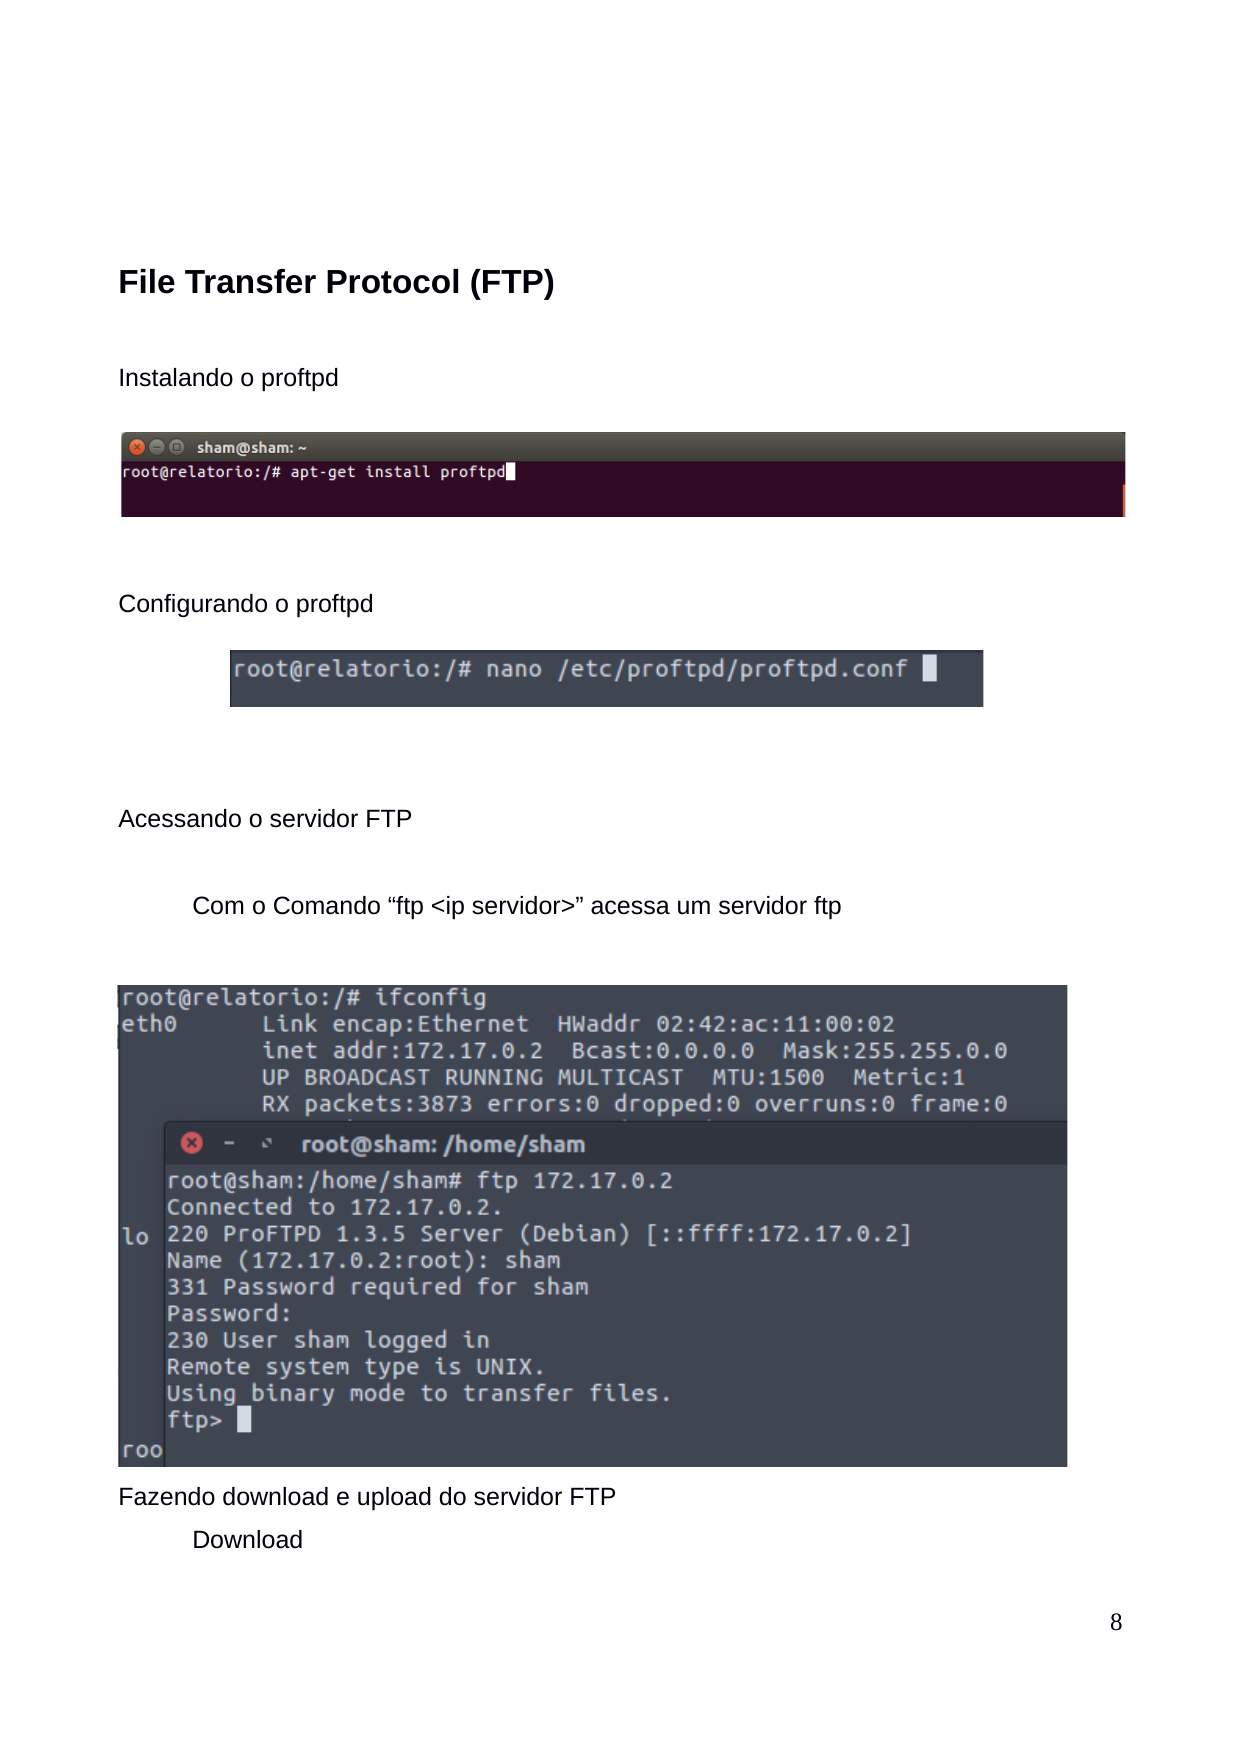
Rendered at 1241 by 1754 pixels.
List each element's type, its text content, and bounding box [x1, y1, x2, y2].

text Instalando o proftpd [118, 363, 1122, 392]
text Fazendo download e upload do servidor FTP [118, 1020, 1122, 1510]
text Acessando o servidor FTP [118, 804, 1122, 833]
picture [121, 432, 1126, 517]
picture [230, 650, 984, 707]
text Com o Comando “ftp <ip servidor>” acessa um servidor ftp [118, 891, 1122, 919]
text Configurando o proftpd [118, 589, 1122, 617]
text Download [118, 1524, 1122, 1553]
text File Transfer Protocol (FTP) [118, 263, 1122, 301]
picture [117, 985, 1068, 1467]
